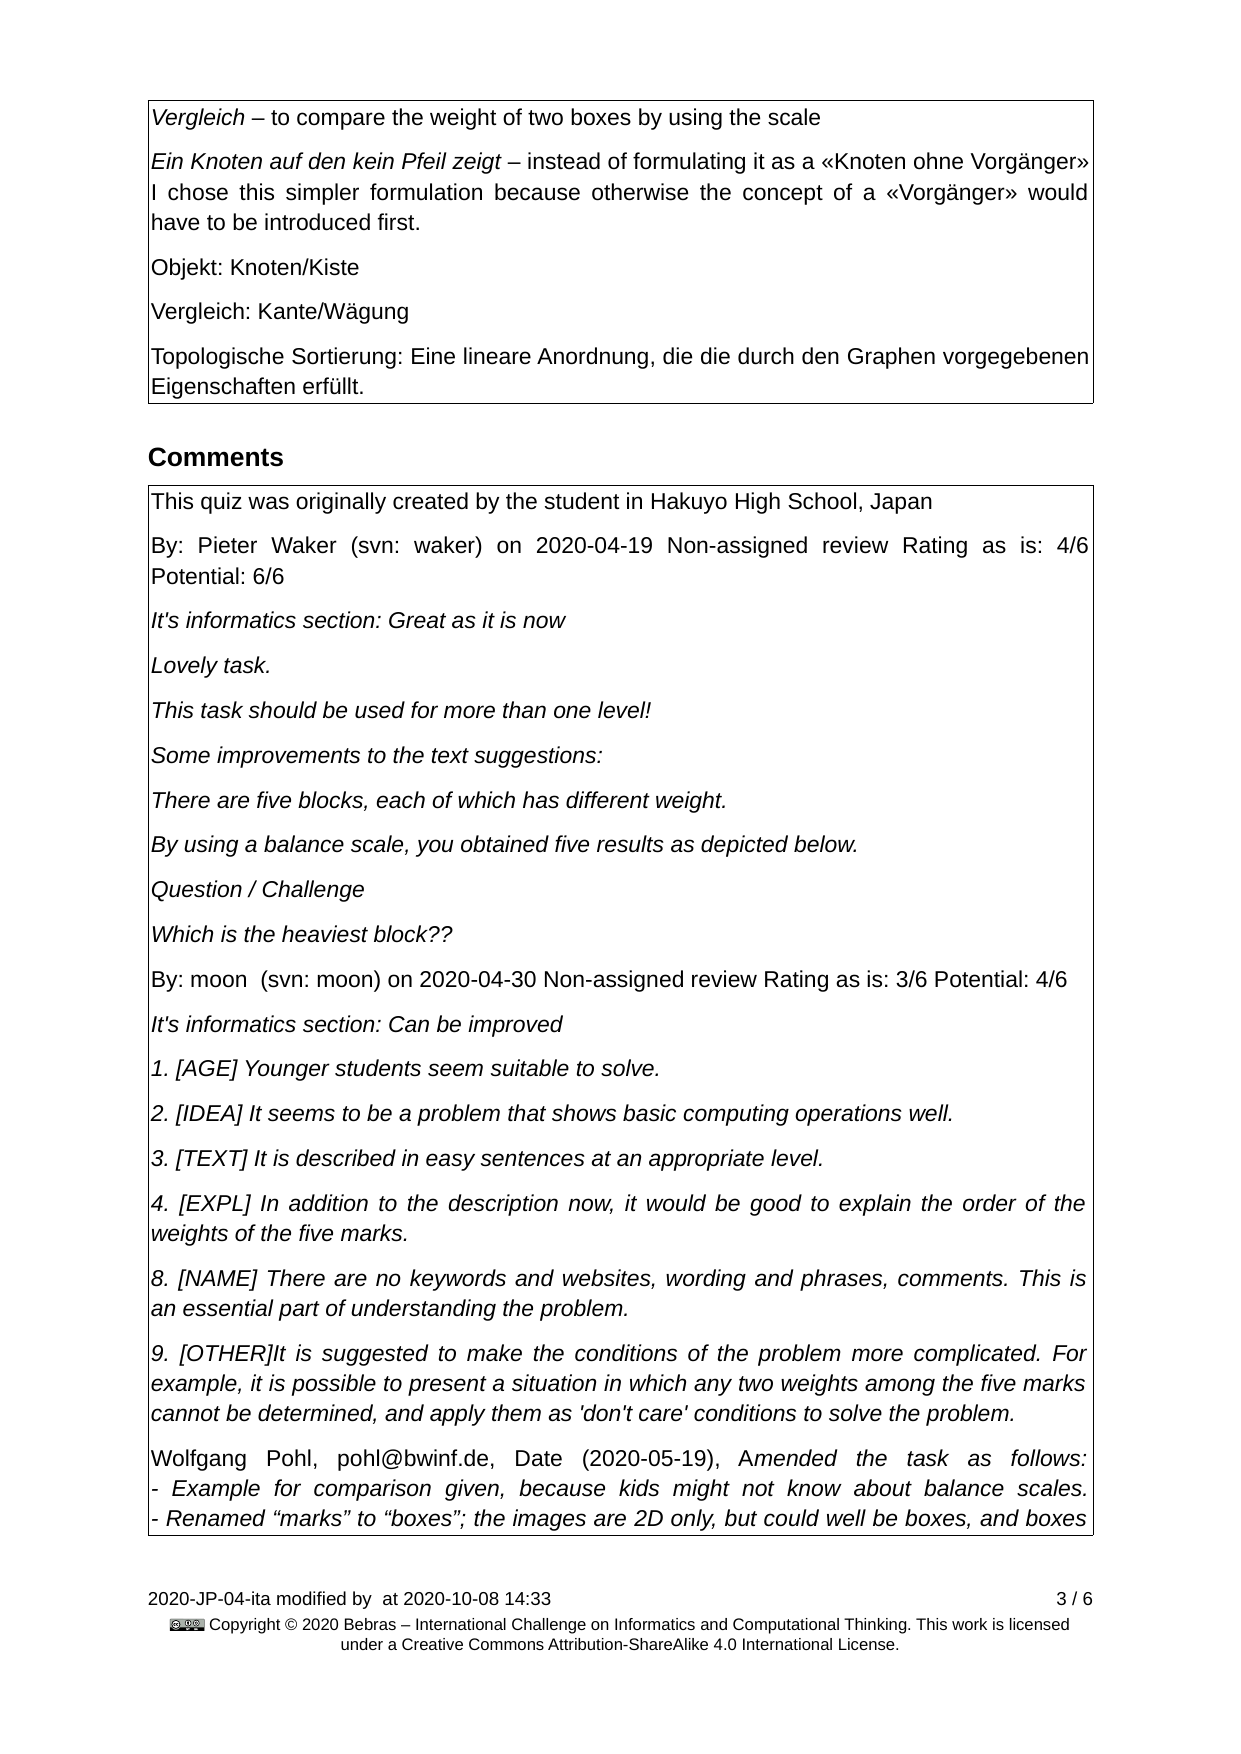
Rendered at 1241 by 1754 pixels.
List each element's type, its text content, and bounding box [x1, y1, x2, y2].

text Lovely task. [149, 649, 1093, 679]
text This task should be used for more than one level! [149, 694, 1093, 723]
text This quiz was originally created by the student in Hakuyo High School, Japan [149, 486, 1093, 514]
subtitle Comments [148, 442, 1093, 472]
text Question / Challenge [149, 873, 1093, 903]
text Some improvements to the text suggestions: [149, 739, 1093, 768]
text Ein Knoten auf den kein Pfeil zeigt – instead of formulating it as a «Knoten ohne Vorgänger» I chose this simpler formulation because otherwise the concept of a «Vorgänger» would have to be introduced first. [149, 145, 1093, 235]
text 9. [OTHER]It is suggested to make the conditions of the problem more complicated. For example, it is possible to present a situation in which any two weights among the five marks cannot be determined, and apply them as 'don't care' conditions to solve the problem. [149, 1337, 1093, 1427]
text Vergleich: Kante/Wägung [149, 295, 1093, 324]
text 4. [EXPL] In addition to the description now, it would be good to explain the order of the weights of the five marks. [149, 1187, 1093, 1246]
text Objekt: Knoten/Kiste [149, 250, 1093, 280]
text 2. [IDEA] It seems to be a problem that shows basic computing operations well. [149, 1097, 1093, 1127]
text 3. [TEXT] It is described in easy sentences at an appropriate level. [149, 1142, 1093, 1171]
text Wolfgang Pohl, pohl@bwinf.de, Date (2020-05-19), Amended the task as follows: - Example for comparison given, because kids might not know about balance scales. - Renamed “marks” to “boxes”; the images are 2D only, but could well be boxes, and boxes [149, 1442, 1093, 1535]
text By: Pieter Waker (svn: waker) on 2020-04-19 Non-assigned review Rating as is: 4/6 Potential: 6/6 [149, 529, 1093, 589]
text 8. [NAME] There are no keywords and websites, wording and phrases, comments. This is an essential part of understanding the problem. [149, 1262, 1093, 1321]
text By: moon (svn: moon) on 2020-04-30 Non-assigned review Rating as is: 3/6 Potential: 4/6 [149, 963, 1093, 992]
text Which is the heaviest block?? [149, 918, 1093, 947]
text It's informatics section: Can be improved [149, 1008, 1093, 1037]
text Vergleich – to compare the weight of two boxes by using the scale [149, 101, 1093, 130]
text There are five blocks, each of which has different weight. [149, 784, 1093, 813]
text It's informatics section: Great as it is now [149, 604, 1093, 634]
text By using a balance scale, you obtained five results as depicted below. [149, 828, 1093, 858]
text 1. [AGE] Younger students seem suitable to solve. [149, 1052, 1093, 1082]
text Topologische Sortierung: Eine lineare Anordnung, die die durch den Graphen vorgegebenen Eigenschaften erfüllt. [149, 340, 1093, 403]
